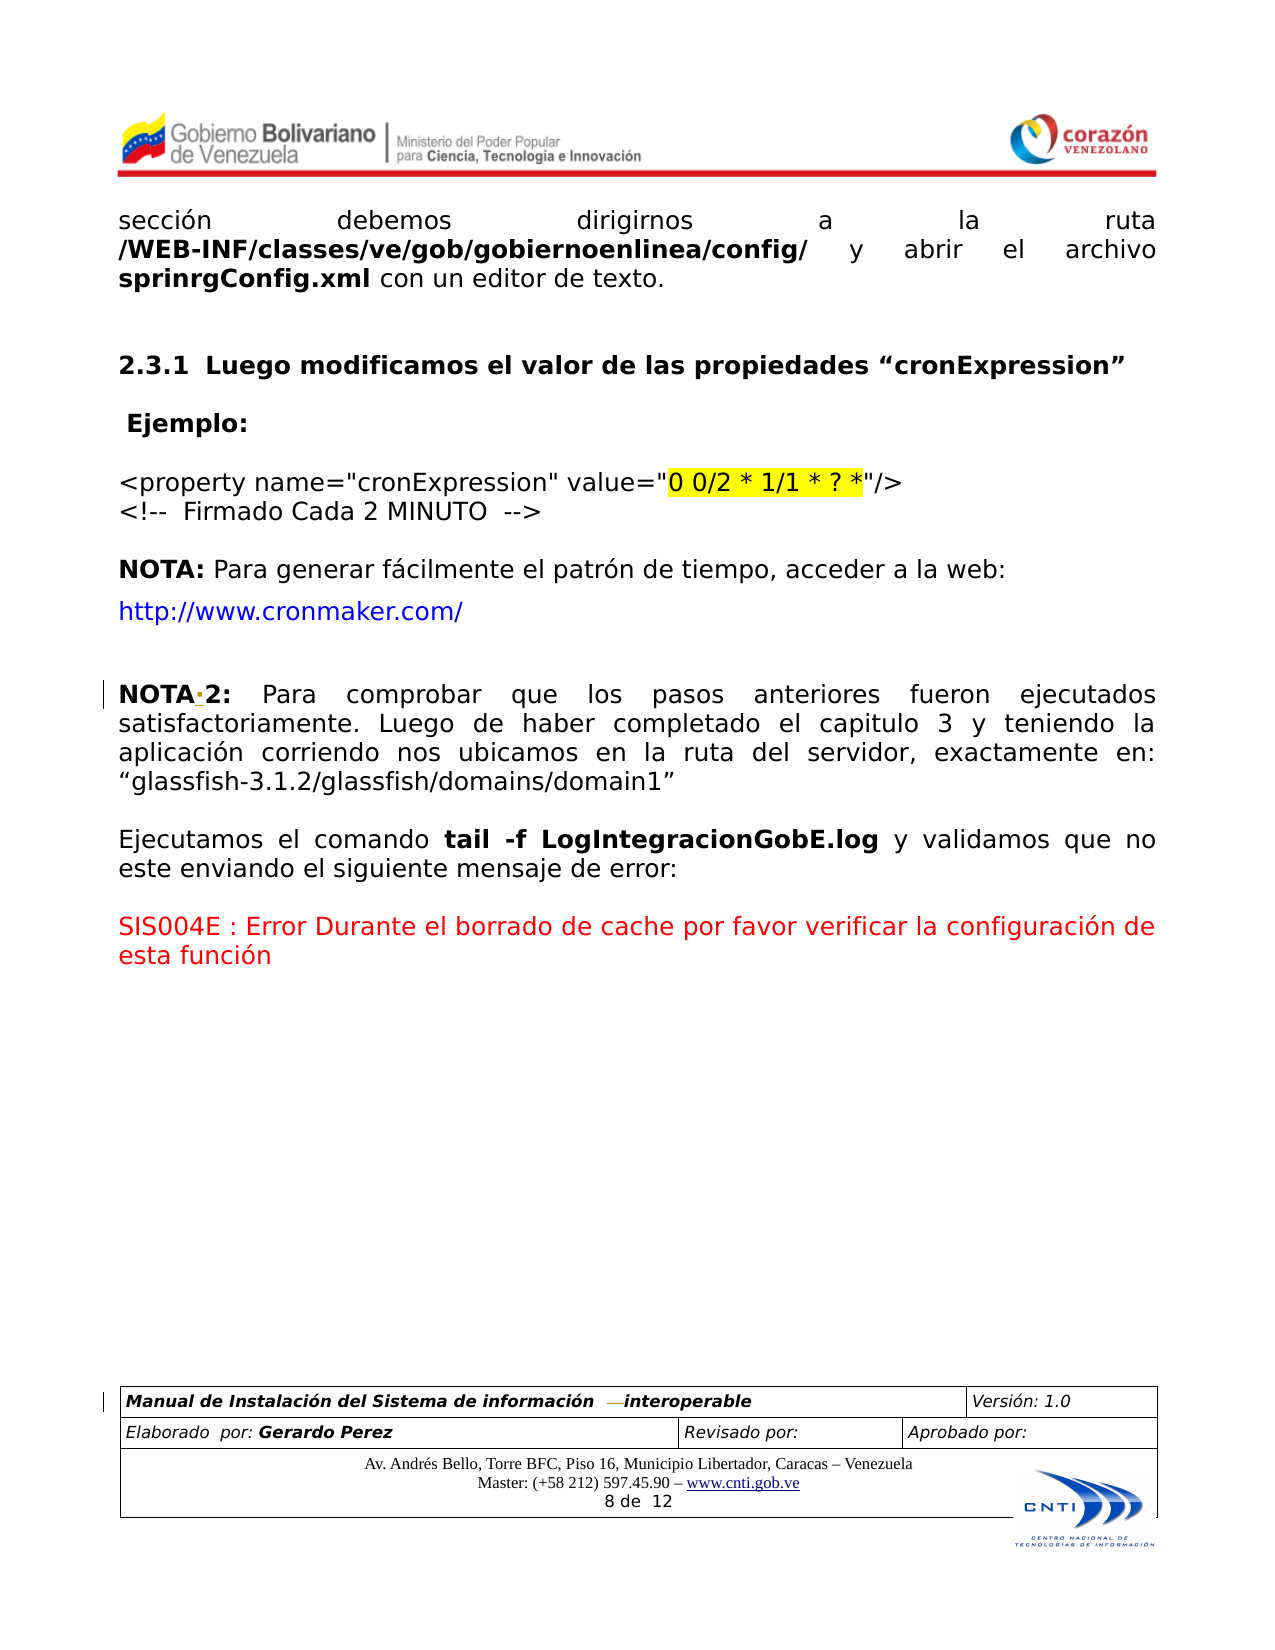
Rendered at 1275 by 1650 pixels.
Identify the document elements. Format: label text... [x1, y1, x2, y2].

text NOTA·2: Para comprobar que los pasos anteriores fueron ejecutados satisfactoriamente. Luego de haber completado el capitulo 3 y teniendo la aplicación corriendo nos ubicamos en la ruta del servidor, exactamente en: “glassfish-3.1.2/glassfish/domains/domain1” [118, 680, 1157, 797]
text SIS004E : Error Durante el borrado de cache por favor verificar la configuración de esta función [118, 912, 1157, 971]
text <!-- Firmado Cada 2 MINUTO --> [118, 497, 1157, 526]
text 2.3.1 Luego modificamos el valor de las propiedades “cronExpression” [118, 351, 1157, 380]
text Ejecutamos el comando tail -f LogIntegracionGobE.log y validamos que no este enviando el siguiente mensaje de error: [118, 825, 1157, 884]
text http://www.cronmaker.com/ [118, 597, 1157, 626]
text <property name="cronExpression" value="0 0/2 * 1/1 * ? *"/> [118, 468, 1157, 497]
text sección debemos dirigirnos a la ruta /WEB-INF/classes/ve/gob/gobiernoenlinea/config/ y abrir el archivo sprinrgConfig.xml con un editor de texto. [118, 206, 1157, 294]
text Ejemplo: [118, 409, 1157, 439]
text NOTA: Para generar fácilmente el patrón de tiempo, acceder a la web: [118, 555, 1157, 584]
picture [117, 107, 1157, 177]
picture [1013, 1468, 1156, 1548]
